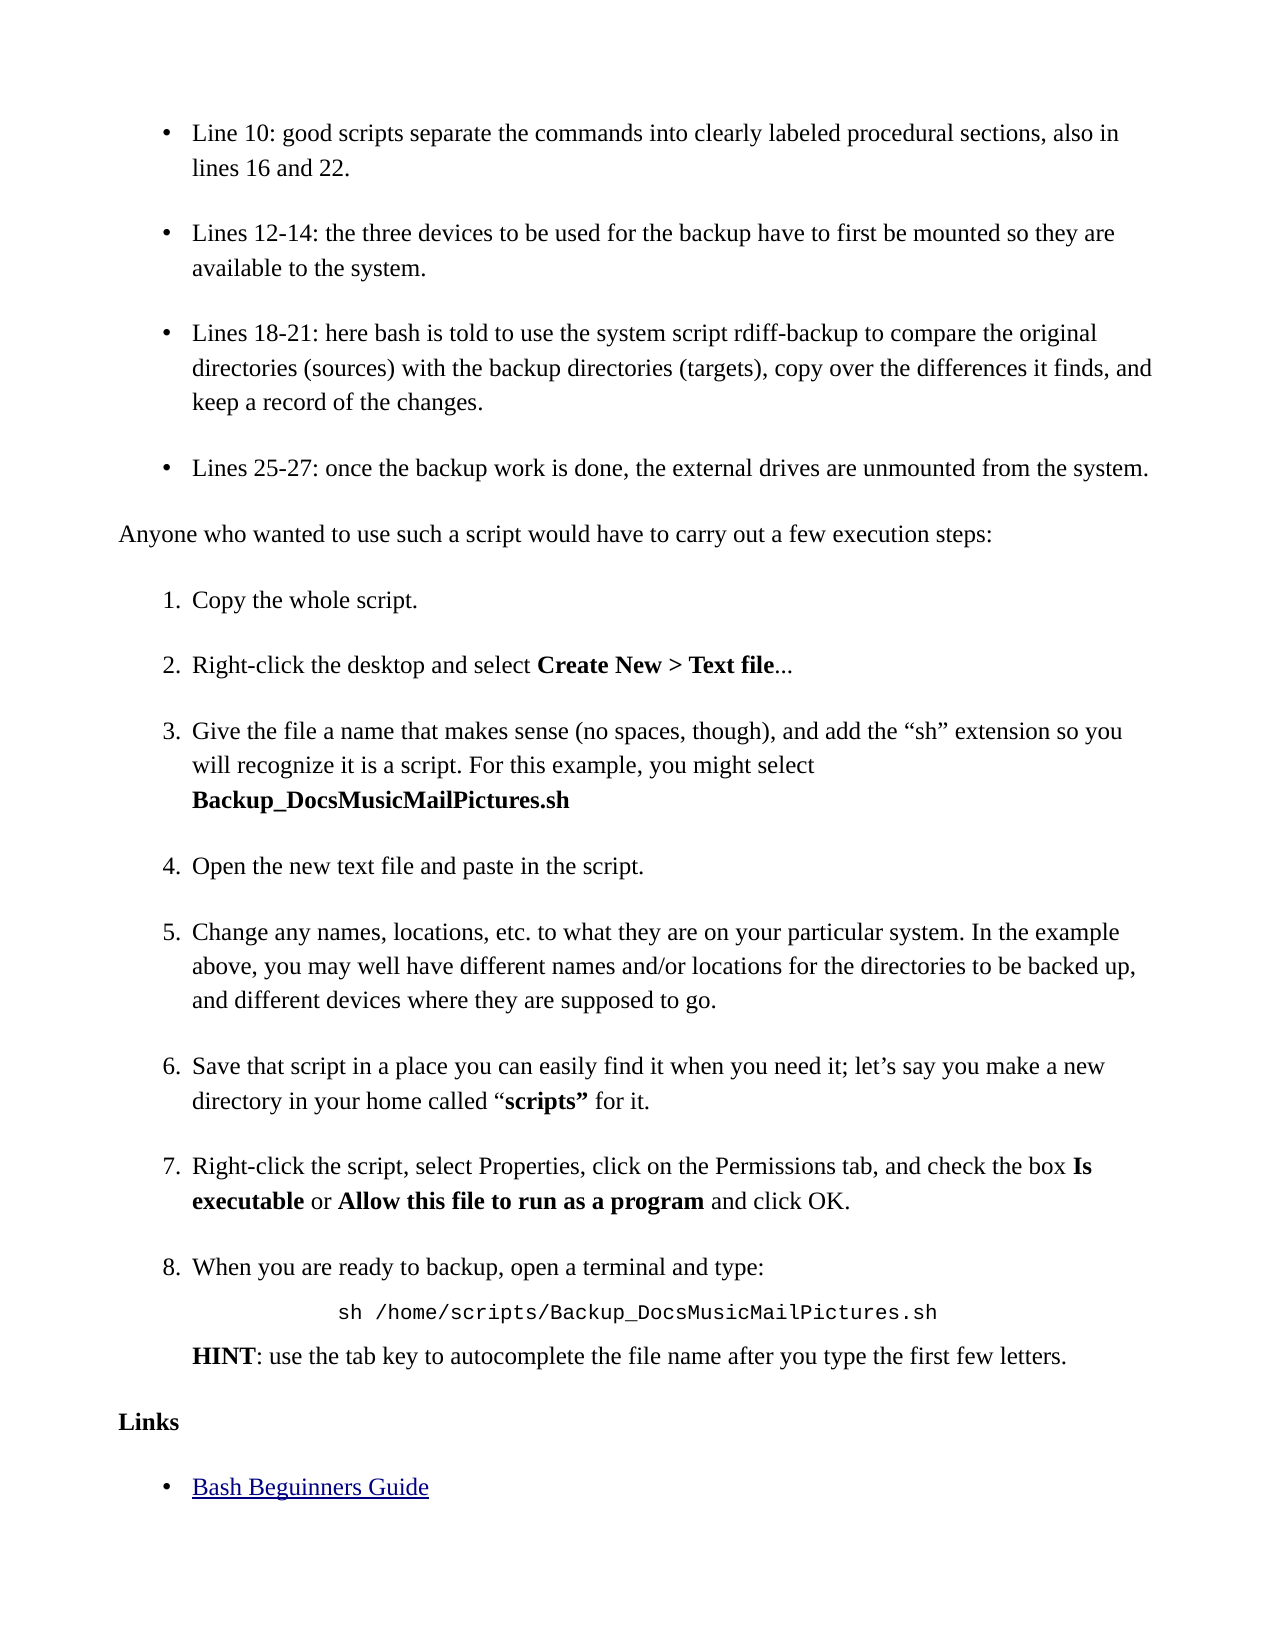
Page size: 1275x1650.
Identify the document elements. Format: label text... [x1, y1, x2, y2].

list Change any names, locations, etc. to what they are on your particular system. In the example above, you may well have different names and/or locations for the directories to be backed up, and different devices where they are supposed to go. [162, 917, 1157, 1014]
text HINT: use the tab key to autocomplete the file name after you type the first few letters. [118, 1341, 1157, 1370]
list Right-click the script, select Properties, click on the Permissions tab, and check the box Is executable or Allow this file to run as a program and click OK. [162, 1151, 1157, 1215]
text Anyone who wanted to use such a script would have to carry out a few execution steps: [118, 519, 1157, 548]
list Lines 25-27: once the backup work is done, the external drives are unmounted from the system. [162, 453, 1157, 482]
list Lines 12-14: the three devices to be used for the backup have to first be mounted so they are available to the system. [162, 218, 1157, 282]
list Copy the whole script. [162, 585, 1157, 613]
list When you are ready to backup, open a terminal and type: [162, 1252, 1157, 1280]
list Right-click the desktop and select Create New > Text file... [162, 650, 1157, 679]
text Links [118, 1407, 1157, 1436]
list Line 10: good scripts separate the commands into clearly labeled procedural sections, also in lines 16 and 22. [162, 118, 1157, 181]
list Lines 18-21: here bash is told to use the system script rdiff-backup to compare the original directories (sources) with the backup directories (targets), copy over the differences it finds, and keep a record of the changes. [162, 318, 1157, 416]
list Open the new text file and paste in the script. [162, 851, 1157, 879]
list Save that script in a place you can easily find it when you need it; let’s say you make a new directory in your home called “scripts” for it. [162, 1051, 1157, 1114]
list Bash Beguinners Guide [162, 1472, 1157, 1501]
text sh /home/scripts/Backup_DocsMusicMailPictures.sh [118, 1302, 1157, 1325]
list Give the file a name that makes sense (no spaces, though), and add the “sh” extension so you will recognize it is a script. For this example, you might select Backup_DocsMusicMailPictures.sh [162, 716, 1157, 814]
